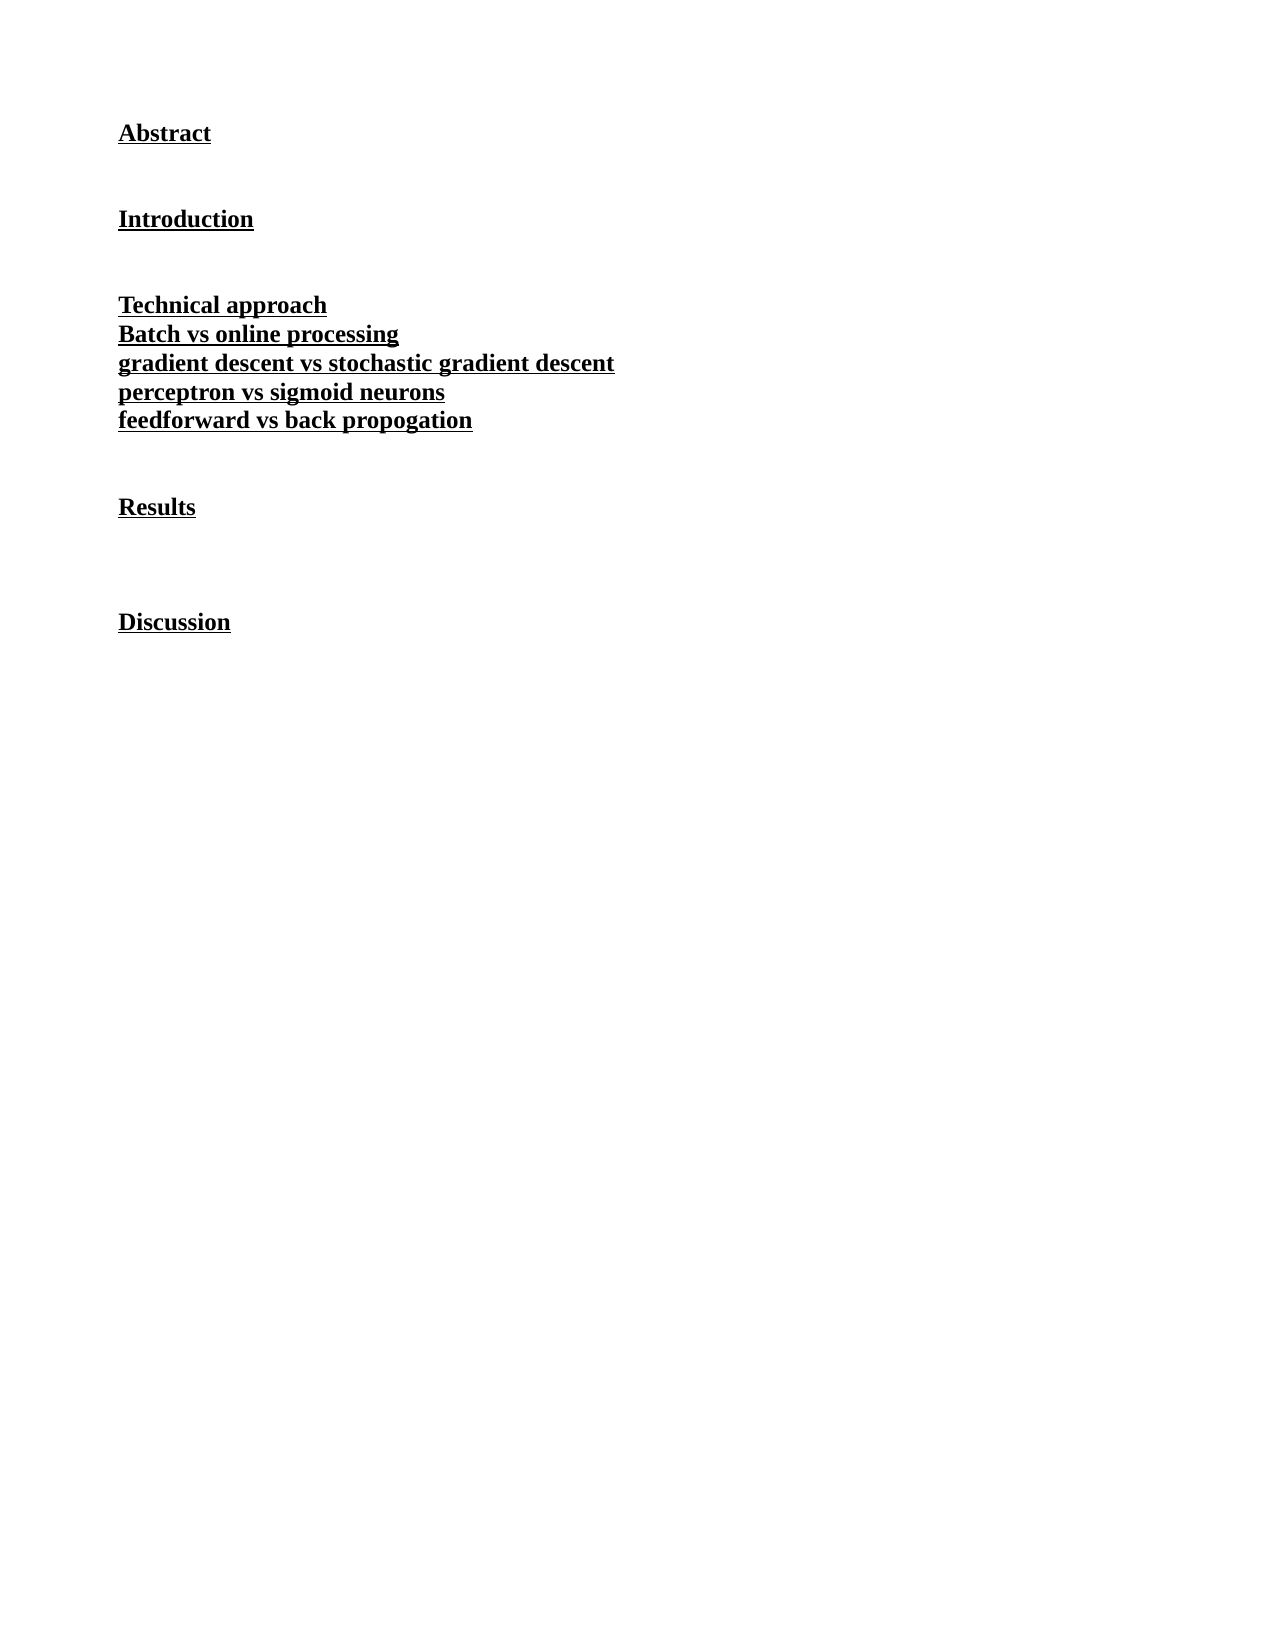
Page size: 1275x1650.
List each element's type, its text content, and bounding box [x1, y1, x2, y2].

text Discussion [118, 607, 1157, 636]
text gradient descent vs stochastic gradient descent [118, 348, 1157, 377]
text Results [118, 492, 1157, 521]
text Technical approach [118, 291, 1157, 319]
text Introduction [118, 204, 1157, 233]
text perceptron vs sigmoid neurons [118, 377, 1157, 406]
text Abstract [118, 118, 1157, 147]
text feedforward vs back propogation [118, 406, 1157, 434]
text Batch vs online processing [118, 319, 1157, 348]
